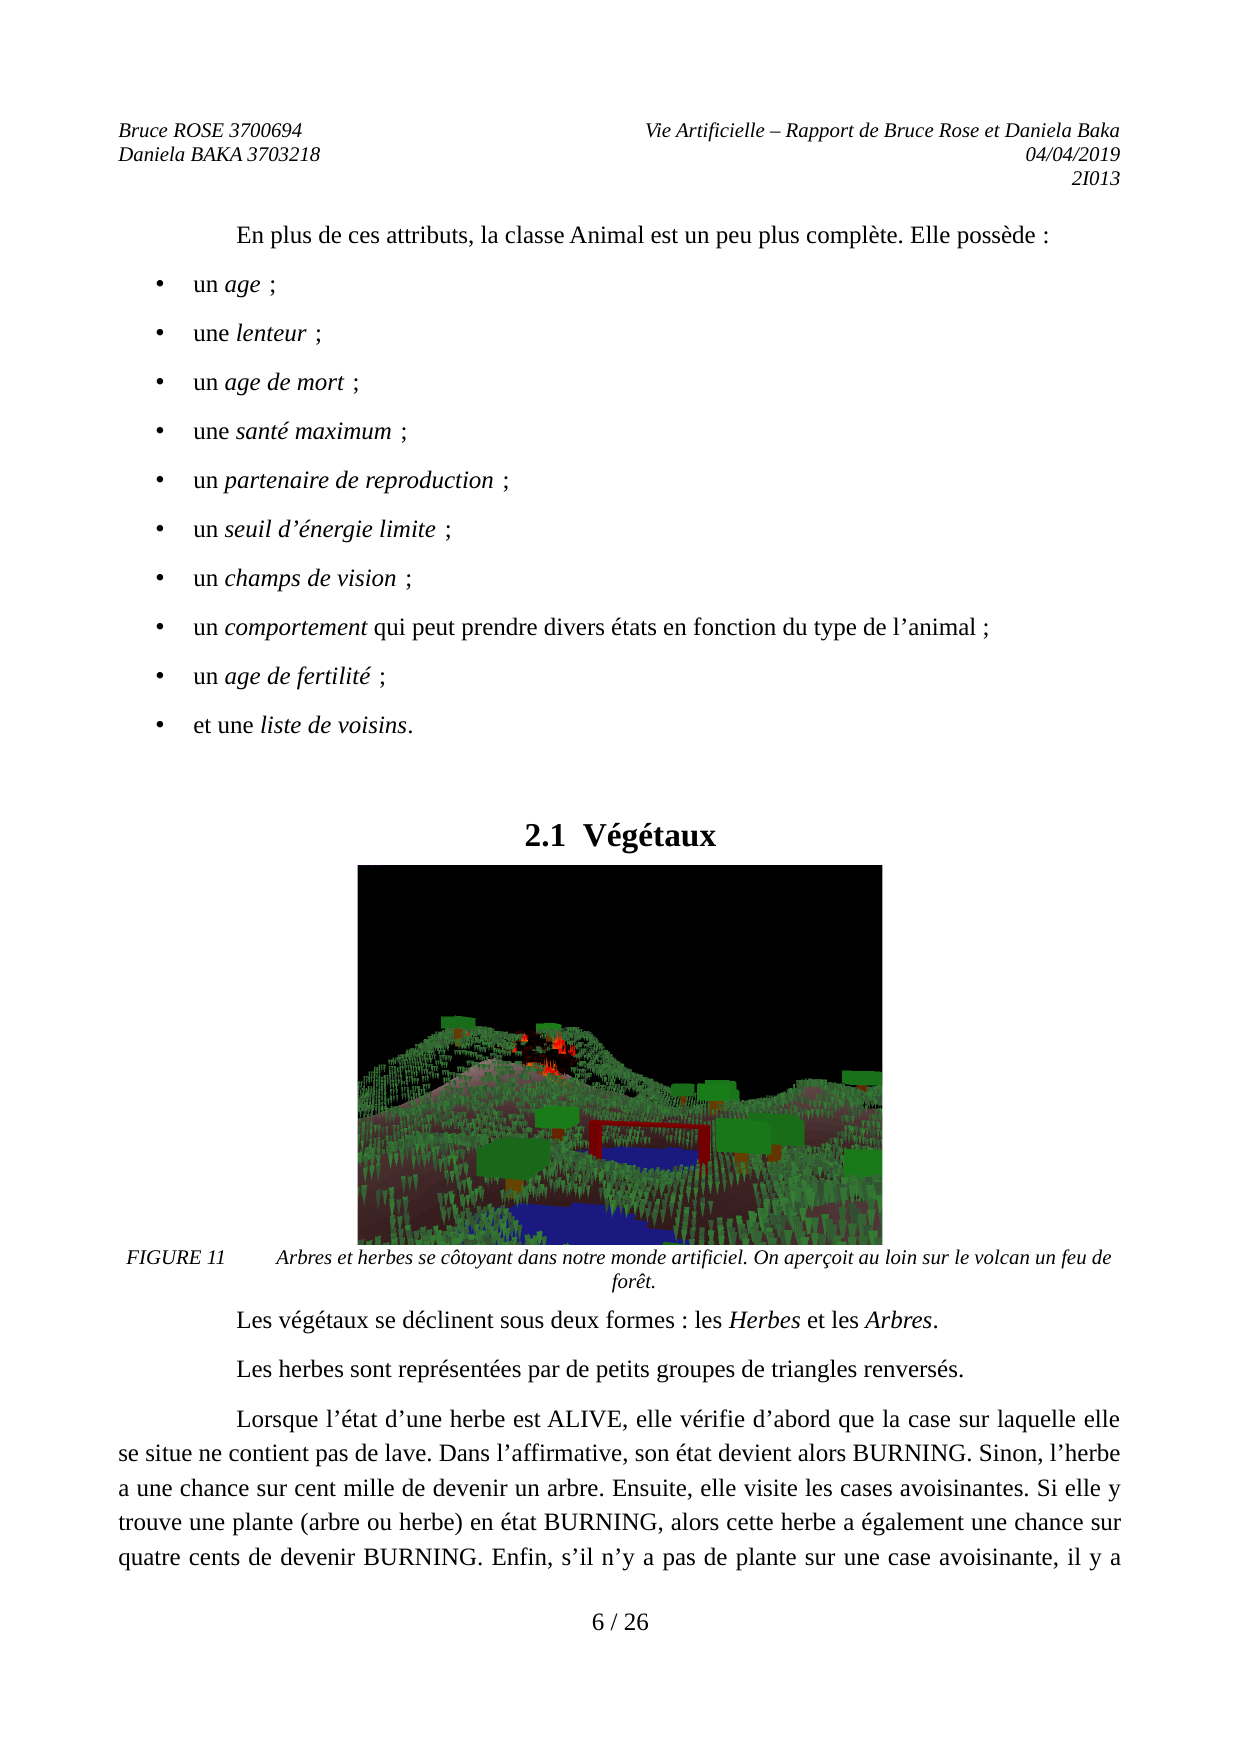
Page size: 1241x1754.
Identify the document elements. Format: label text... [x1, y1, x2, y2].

list un champs de vision ; [156, 563, 1122, 592]
list un seuil d’énergie limite ; [156, 514, 1122, 543]
text Lorsque l’état d’une herbe est ALIVE, elle vérifie d’abord que la case sur laquelle elle se situe ne contient pas de lave. Dans l’affirmative, son état devient alors BURNING. Sinon, l’herbe a une chance sur cent mille de devenir un arbre. Ensuite, elle visite les cases avoisinantes. Si elle y trouve une plante (arbre ou herbe) en état BURNING, alors cette herbe a également une chance sur quatre cents de devenir BURNING. Enfin, s’il n’y a pas de plante sur une case avoisinante, il y a [118, 1404, 1122, 1570]
list un age de fertilité ; [156, 661, 1122, 690]
text En plus de ces attributs, la classe Animal est un peu plus complète. Elle possède : [118, 220, 1122, 248]
text Les végétaux se déclinent sous deux formes : les Herbes et les Arbres. [118, 1306, 1122, 1334]
list une santé maximum ; [156, 416, 1122, 445]
list une lenteur ; [156, 318, 1122, 347]
picture [357, 865, 374, 1245]
list un age de mort ; [156, 367, 1122, 396]
list un age ; [156, 269, 1122, 298]
subtitle Végétaux [118, 815, 1122, 853]
list et une liste de voisins. [156, 710, 1122, 739]
text Les herbes sont représentées par de petits groupes de triangles renversés. [118, 1354, 1122, 1383]
list un comportement qui peut prendre divers états en fonction du type de l’animal ; [156, 612, 1122, 641]
list Arbres et herbes se côtoyant dans notre monde artificiel. On aperçoit au loin sur le volcan un feu de forêt. [118, 866, 1122, 1293]
list un partenaire de reproduction ; [156, 465, 1122, 494]
